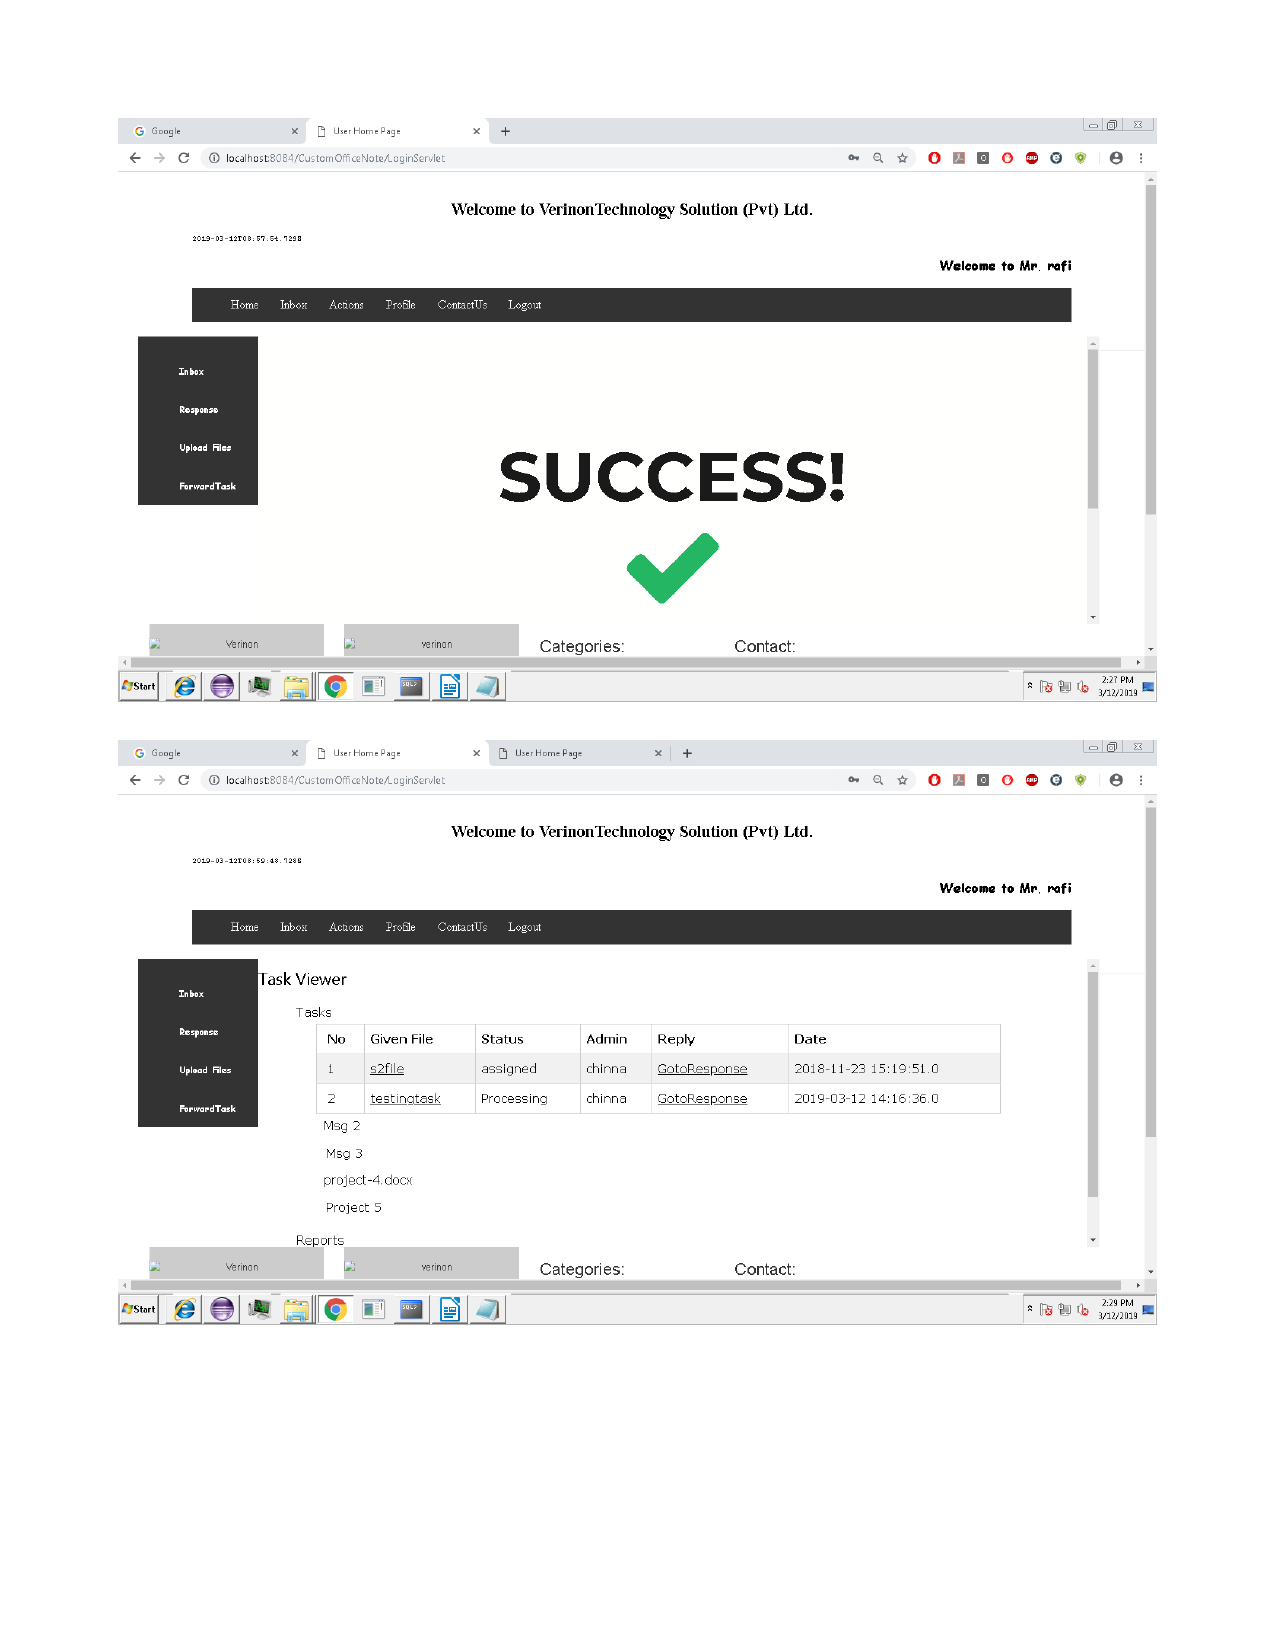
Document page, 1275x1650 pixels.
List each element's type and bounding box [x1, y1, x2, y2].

picture [118, 740, 1157, 1325]
picture [118, 118, 1157, 702]
